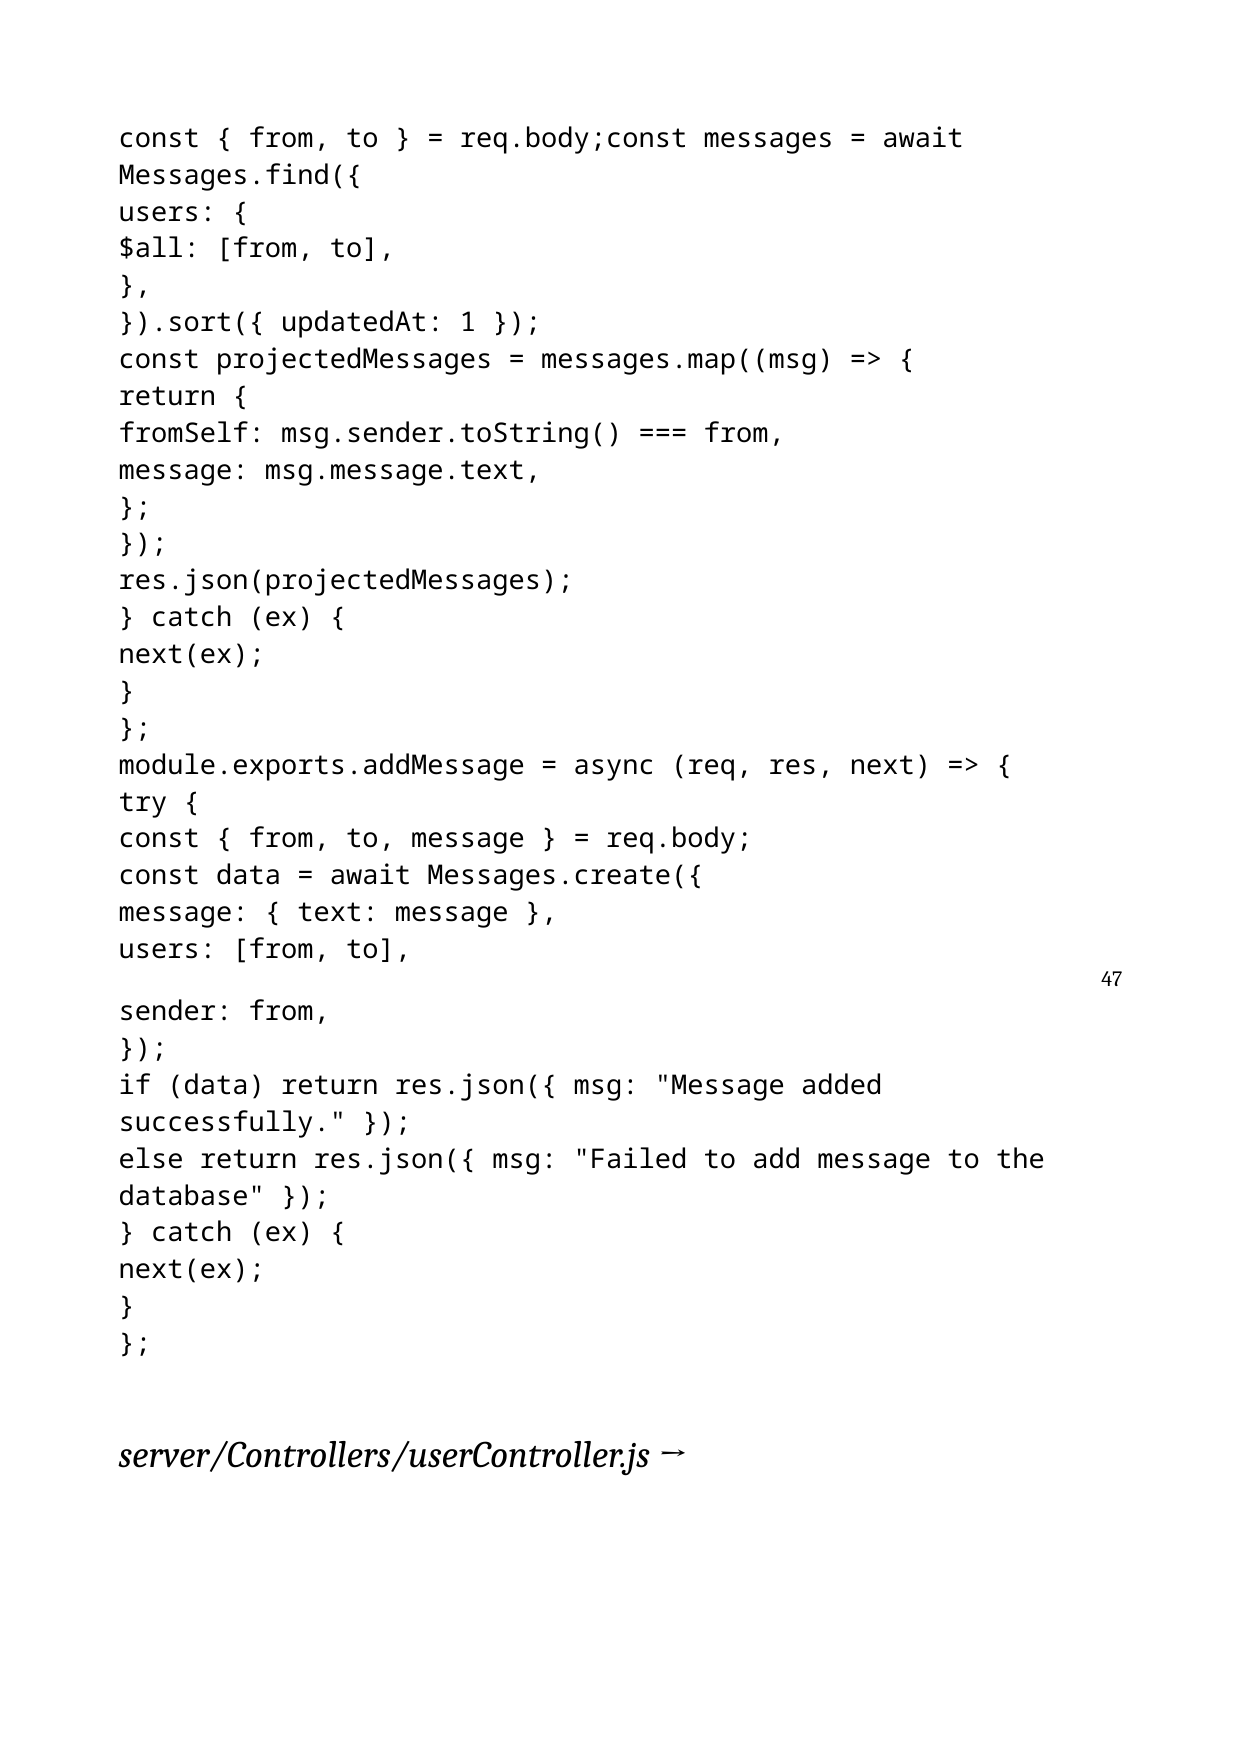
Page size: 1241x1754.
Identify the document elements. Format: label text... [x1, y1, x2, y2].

text next(ex); [118, 1250, 1122, 1287]
text }, [118, 266, 1122, 303]
text users: { [118, 192, 1122, 229]
text message: { text: message }, [118, 893, 1122, 929]
text }; [118, 708, 1122, 745]
text else return res.json({ msg: "Failed to add message to the database" }); [118, 1139, 1122, 1213]
text module.exports.addMessage = async (req, res, next) => { [118, 745, 1122, 782]
text }; [118, 487, 1122, 524]
text } catch (ex) { [118, 1213, 1122, 1250]
text sender: from, [118, 992, 1122, 1028]
text }); [118, 1028, 1122, 1065]
text const data = await Messages.create({ [118, 856, 1122, 893]
text res.json(projectedMessages); [118, 561, 1122, 598]
text try { [118, 782, 1122, 819]
text const { from, to, message } = req.body; [118, 819, 1122, 856]
text }).sort({ updatedAt: 1 }); [118, 303, 1122, 339]
text $all: [from, to], [118, 229, 1122, 266]
text }); [118, 524, 1122, 561]
text users: [from, to], [118, 929, 1122, 966]
text if (data) return res.json({ msg: "Message added successfully." }); [118, 1065, 1122, 1139]
text next(ex); [118, 634, 1122, 671]
text 47 [118, 966, 1122, 992]
text } catch (ex) { [118, 598, 1122, 634]
text server/Controllers/userController.js → [118, 1434, 1122, 1477]
text } [118, 671, 1122, 708]
text message: msg.message.text, [118, 450, 1122, 487]
text return { [118, 376, 1122, 413]
text const { from, to } = req.body;const messages = await Messages.find({ [118, 118, 1122, 192]
text }; [118, 1323, 1122, 1360]
text } [118, 1287, 1122, 1323]
text fromSelf: msg.sender.toString() === from, [118, 413, 1122, 450]
text const projectedMessages = messages.map((msg) => { [118, 339, 1122, 376]
